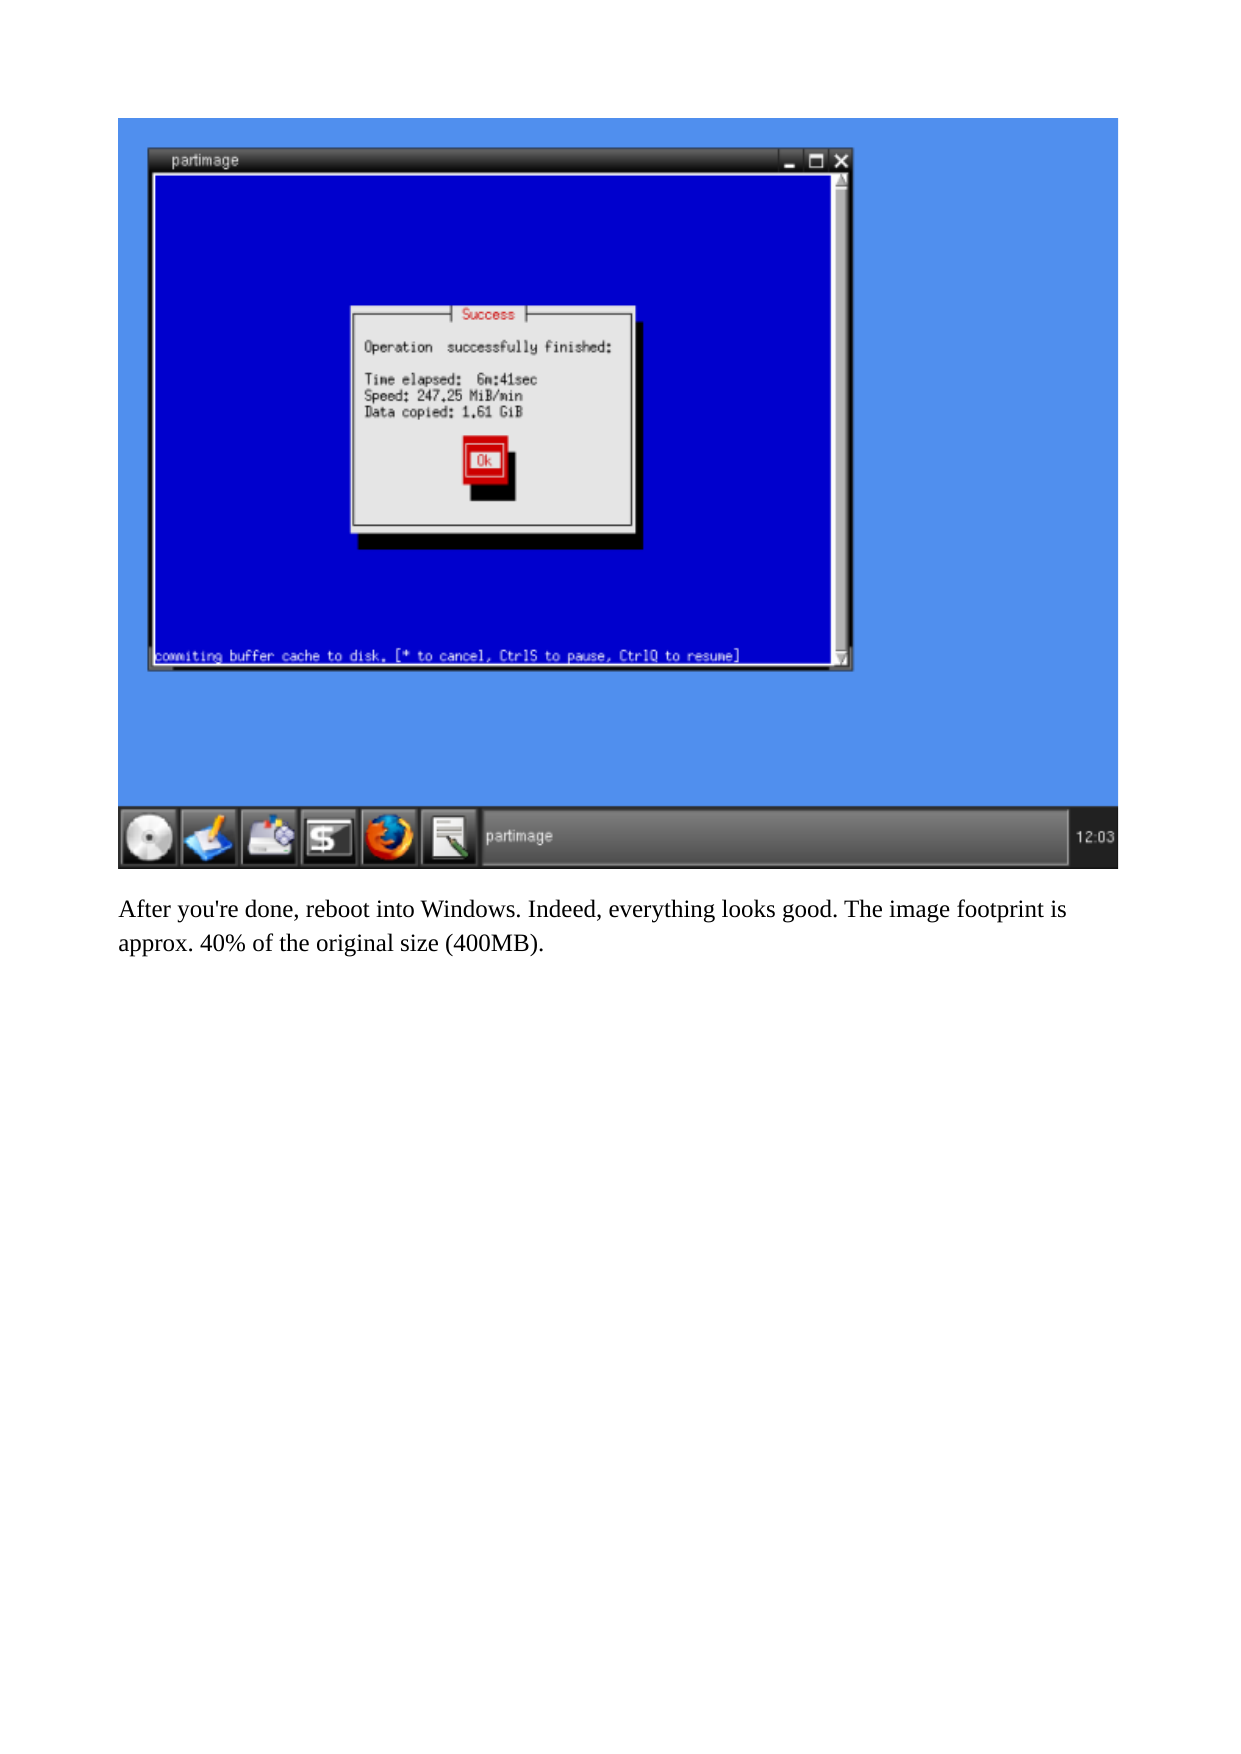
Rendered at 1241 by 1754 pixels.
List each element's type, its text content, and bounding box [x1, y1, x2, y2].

picture [118, 118, 1119, 869]
text After you're done, reboot into Windows. Indeed, everything looks good. The image footprint is approx. 40% of the original size (400MB). [118, 894, 1122, 957]
